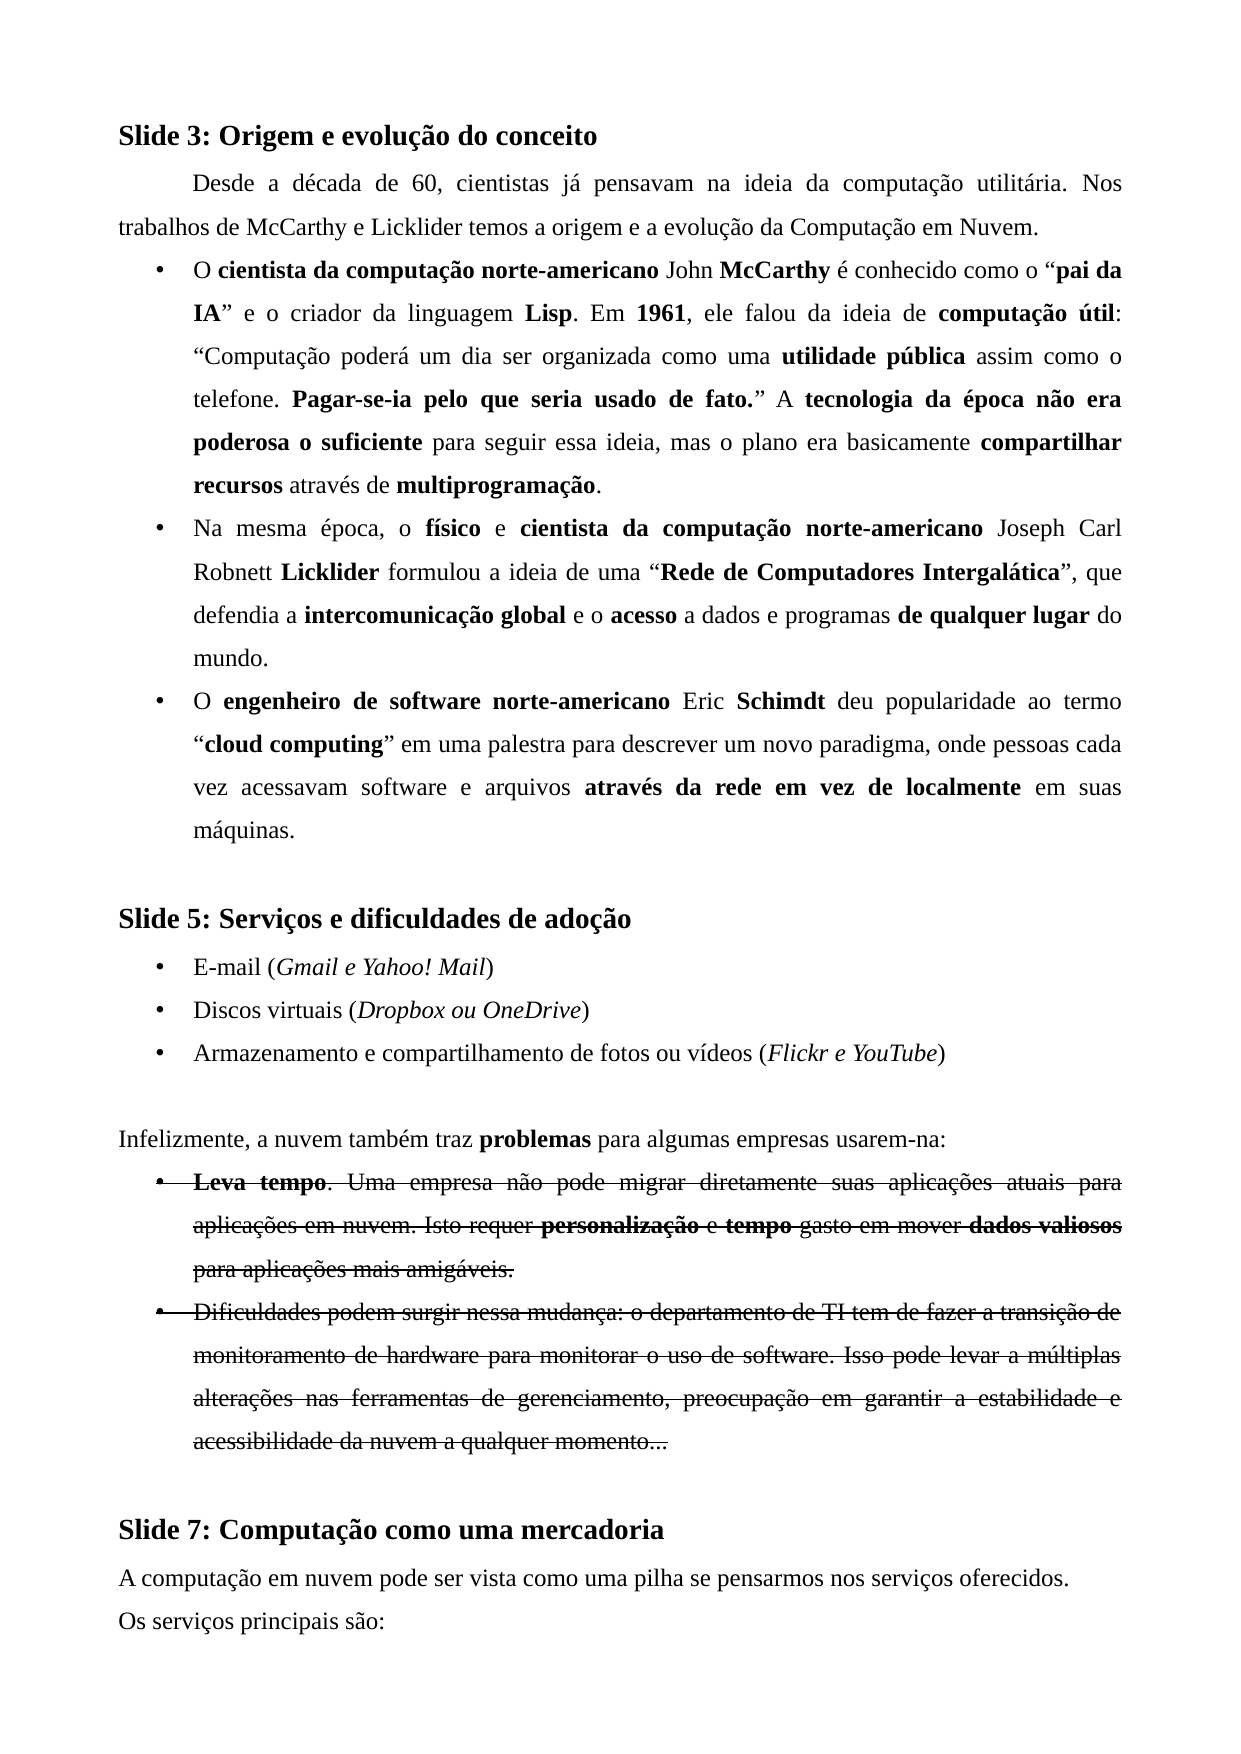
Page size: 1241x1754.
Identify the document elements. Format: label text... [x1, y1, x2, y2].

text Os serviços principais são: [118, 1606, 1122, 1635]
text Slide 7: Computação como uma mercadoria [118, 1512, 1122, 1546]
list Leva tempo. Uma empresa não pode migrar diretamente suas aplicações atuais para aplicações em nuvem. Isto requer personalização e tempo gasto em mover dados valiosos para aplicações mais amigáveis. [156, 1184, 1122, 1282]
list O engenheiro de software norte-americano Eric Schimdt deu popularidade ao termo “cloud computing” em uma palestra para descrever um novo paradigma, onde pessoas cada vez acessavam software e arquivos através da rede em vez de localmente em suas máquinas. [156, 686, 1122, 844]
list Na mesma época, o físico e cientista da computação norte-americano Joseph Carl Robnett Licklider formulou a ideia de uma “Rede de Computadores Intergalática”, que defendia a intercomunicação global e o acesso a dados e programas de qualquer lugar do mundo. [156, 513, 1122, 672]
list Leva tempo. Uma empresa não pode migrar diretamente suas aplicações atuais para aplicações em nuvem. Isto requer personalização e tempo gasto em mover dados valiosos para aplicações mais amigáveis. [156, 1167, 1122, 1183]
text Desde a década de 60, cientistas já pensavam na ideia da computação utilitária. Nos trabalhos de McCarthy e Licklider temos a origem e a evolução da Computação em Nuvem. [118, 168, 1122, 240]
list O cientista da computação norte-americano John McCarthy é conhecido como o “pai da IA” e o criador da linguagem Lisp. Em 1961, ele falou da ideia de computação útil: “Computação poderá um dia ser organizada como uma utilidade pública assim como o telefone. Pagar-se-ia pelo que seria usado de fato.” A tecnologia da época não era poderosa o suficiente para seguir essa ideia, mas o plano era basicamente compartilhar recursos através de multiprogramação. [156, 255, 1122, 499]
list E-mail (Gmail e Yahoo! Mail) [156, 952, 1122, 981]
list Armazenamento e compartilhamento de fotos ou vídeos (Flickr e YouTube) [156, 1038, 1122, 1067]
text Slide 5: Serviços e dificuldades de adoção [118, 902, 1122, 935]
list Dificuldades podem surgir nessa mudança: o departamento de TI tem de fazer a transição de monitoramento de hardware para monitorar o uso de software. Isso pode levar a múltiplas alterações nas ferramentas de gerenciamento, preocupação em garantir a estabilidade e acessibilidade da nuvem a qualquer momento... [156, 1297, 1122, 1455]
list Discos virtuais (Dropbox ou OneDrive) [156, 995, 1122, 1024]
text Infelizmente, a nuvem também traz problemas para algumas empresas usarem-na: [118, 1124, 1122, 1153]
text A computação em nuvem pode ser vista como uma pilha se pensarmos nos serviços oferecidos. [118, 1563, 1122, 1592]
text Slide 3: Origem e evolução do conceito [118, 118, 1122, 152]
